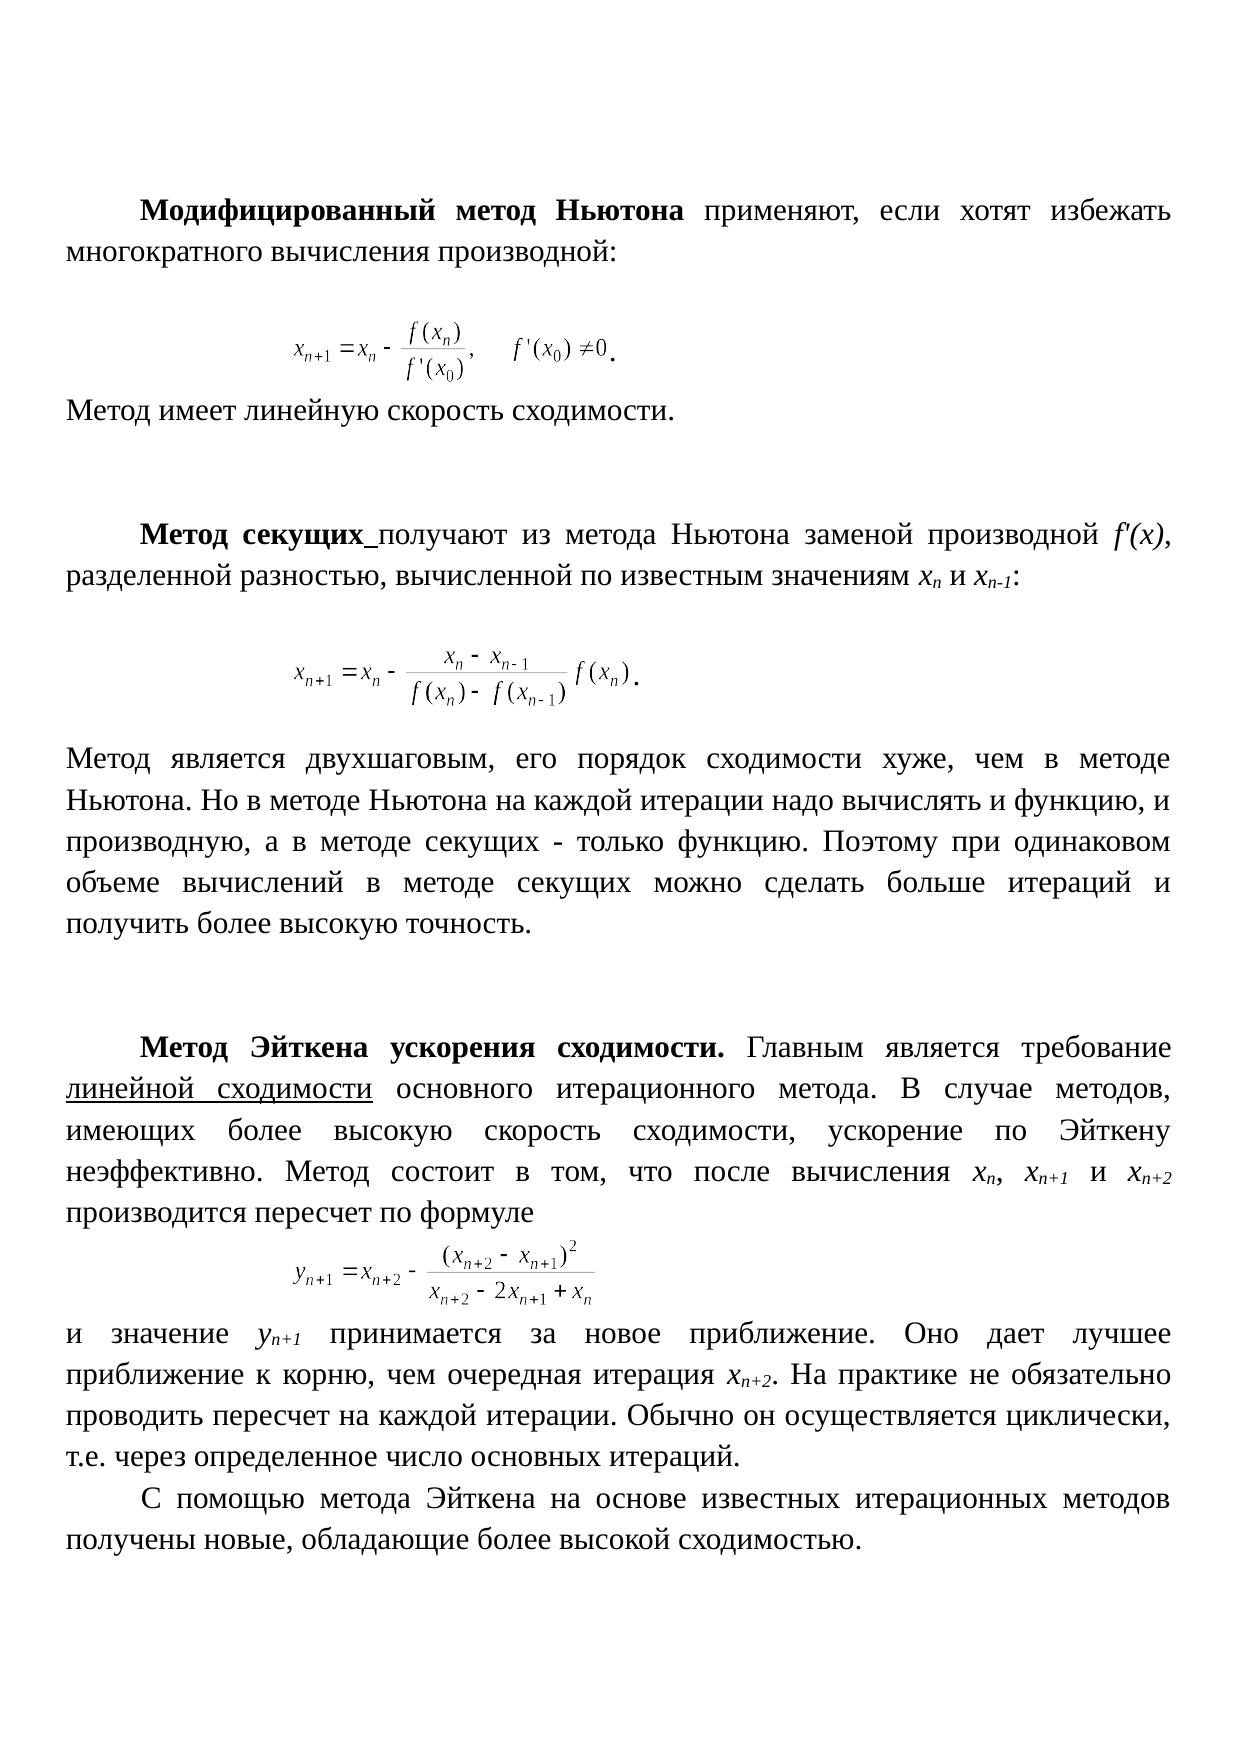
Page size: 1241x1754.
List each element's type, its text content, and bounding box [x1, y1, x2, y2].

text Метод секущих получают из метода Ньютона заменой производной f'(x), разделенной разностью, вычисленной по известным значениям xn и xn-1: [66, 515, 1172, 592]
text Метод Эйткена ускорения сходимости. Главным является требование линейной сходимости основного итерационного метода. В случае методов, имеющих более высокую скорость сходимости, ускорение по Эйткену неэффективно. Метод состоит в том, что после вычисления xn, xn+1 и xn+2 производится пересчет по формуле [66, 1028, 1172, 1229]
text Модифицированный метод Ньютона применяют, если хотят избежать многократного вычисления производной: [66, 191, 1172, 268]
text . [66, 315, 1172, 386]
text Метод является двухшаговым, его порядок сходимости хуже, чем в методе Ньютона. Но в методе Ньютона на каждой итерации надо вычислять и функцию, и производную, а в методе секущих - только функцию. Поэтому при одинаковом объеме вычислений в методе секущих можно сделать больше итераций и получить более высокую точность. [66, 740, 1172, 941]
text и значение yn+1 принимается за новое приближение. Оно дает лучшее приближение к корню, чем очередная итерация xn+2. На практике не обязательно проводить пересчет на каждой итерации. Обычно он осуществляется циклически, т.е. через определенное число основных итераций. [66, 1314, 1172, 1474]
text Метод имеет линейную скорость сходимости. [66, 391, 1172, 427]
text . [66, 639, 1172, 709]
text С помощью метода Эйткена на основе известных итерационных методов получены новые, обладающие более высокой сходимостью. [66, 1479, 1172, 1556]
